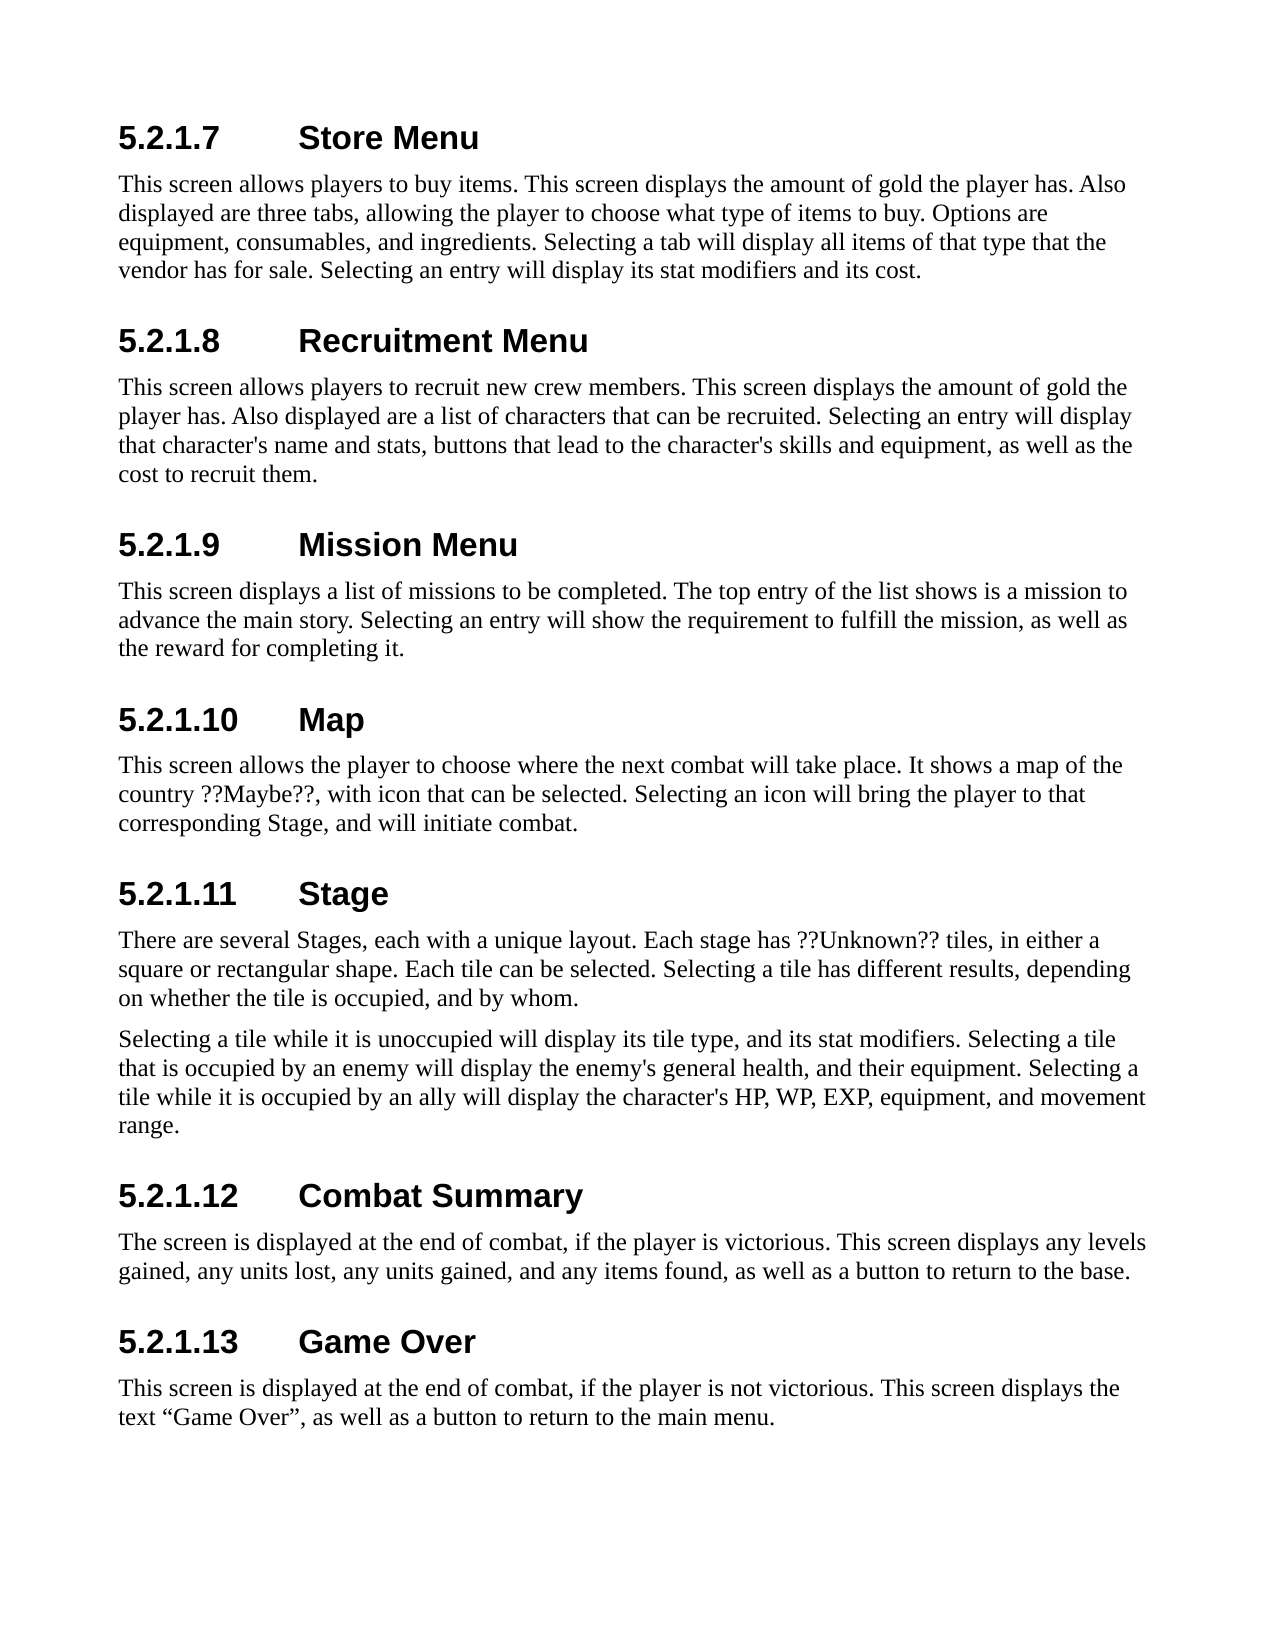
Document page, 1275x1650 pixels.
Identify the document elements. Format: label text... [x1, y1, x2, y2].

subtitle Map [118, 700, 1157, 738]
subtitle Store Menu [118, 118, 1157, 157]
text This screen displays a list of missions to be completed. The top entry of the list shows is a mission to advance the main story. Selecting an entry will show the requirement to fulfill the mission, as well as the reward for completing it. [118, 576, 1157, 662]
text The screen is displayed at the end of combat, if the player is victorious. This screen displays any levels gained, any units lost, any units gained, and any items found, as well as a button to return to the base. [118, 1227, 1157, 1285]
text This screen allows players to buy items. This screen displays the amount of gold the player has. Also displayed are three tabs, allowing the player to choose what type of items to buy. Options are equipment, consumables, and ingredients. Selecting a tab will display all items of that type that the vendor has for sale. Selecting an entry will display its stat modifiers and its cost. [118, 169, 1157, 284]
subtitle Game Over [118, 1322, 1157, 1361]
text There are several Stages, each with a unique layout. Each stage has ??Unknown?? tiles, in either a square or rectangular shape. Each tile can be selected. Selecting a tile has different results, depending on whether the tile is occupied, and by whom. [118, 925, 1157, 1012]
subtitle Mission Menu [118, 525, 1157, 563]
text Selecting a tile while it is unoccupied will display its tile type, and its stat modifiers. Selecting a tile that is occupied by an enemy will display the enemy's general health, and their equipment. Selecting a tile while it is occupied by an ally will display the character's HP, WP, EXP, equipment, and movement range. [118, 1024, 1157, 1139]
subtitle Recruitment Menu [118, 322, 1157, 360]
text This screen is displayed at the end of combat, if the player is not victorious. This screen displays the text “Game Over”, as well as a button to return to the main menu. [118, 1373, 1157, 1431]
text This screen allows the player to choose where the next combat will take place. It shows a map of the country ??Maybe??, with icon that can be selected. Selecting an icon will bring the player to that corresponding Stage, and will initiate combat. [118, 751, 1157, 837]
subtitle Stage [118, 874, 1157, 913]
subtitle Combat Summary [118, 1177, 1157, 1215]
text This screen allows players to recruit new crew members. This screen displays the amount of gold the player has. Also displayed are a list of characters that can be recruited. Selecting an entry will display that character's name and stats, buttons that lead to the character's skills and equipment, as well as the cost to recruit them. [118, 372, 1157, 487]
